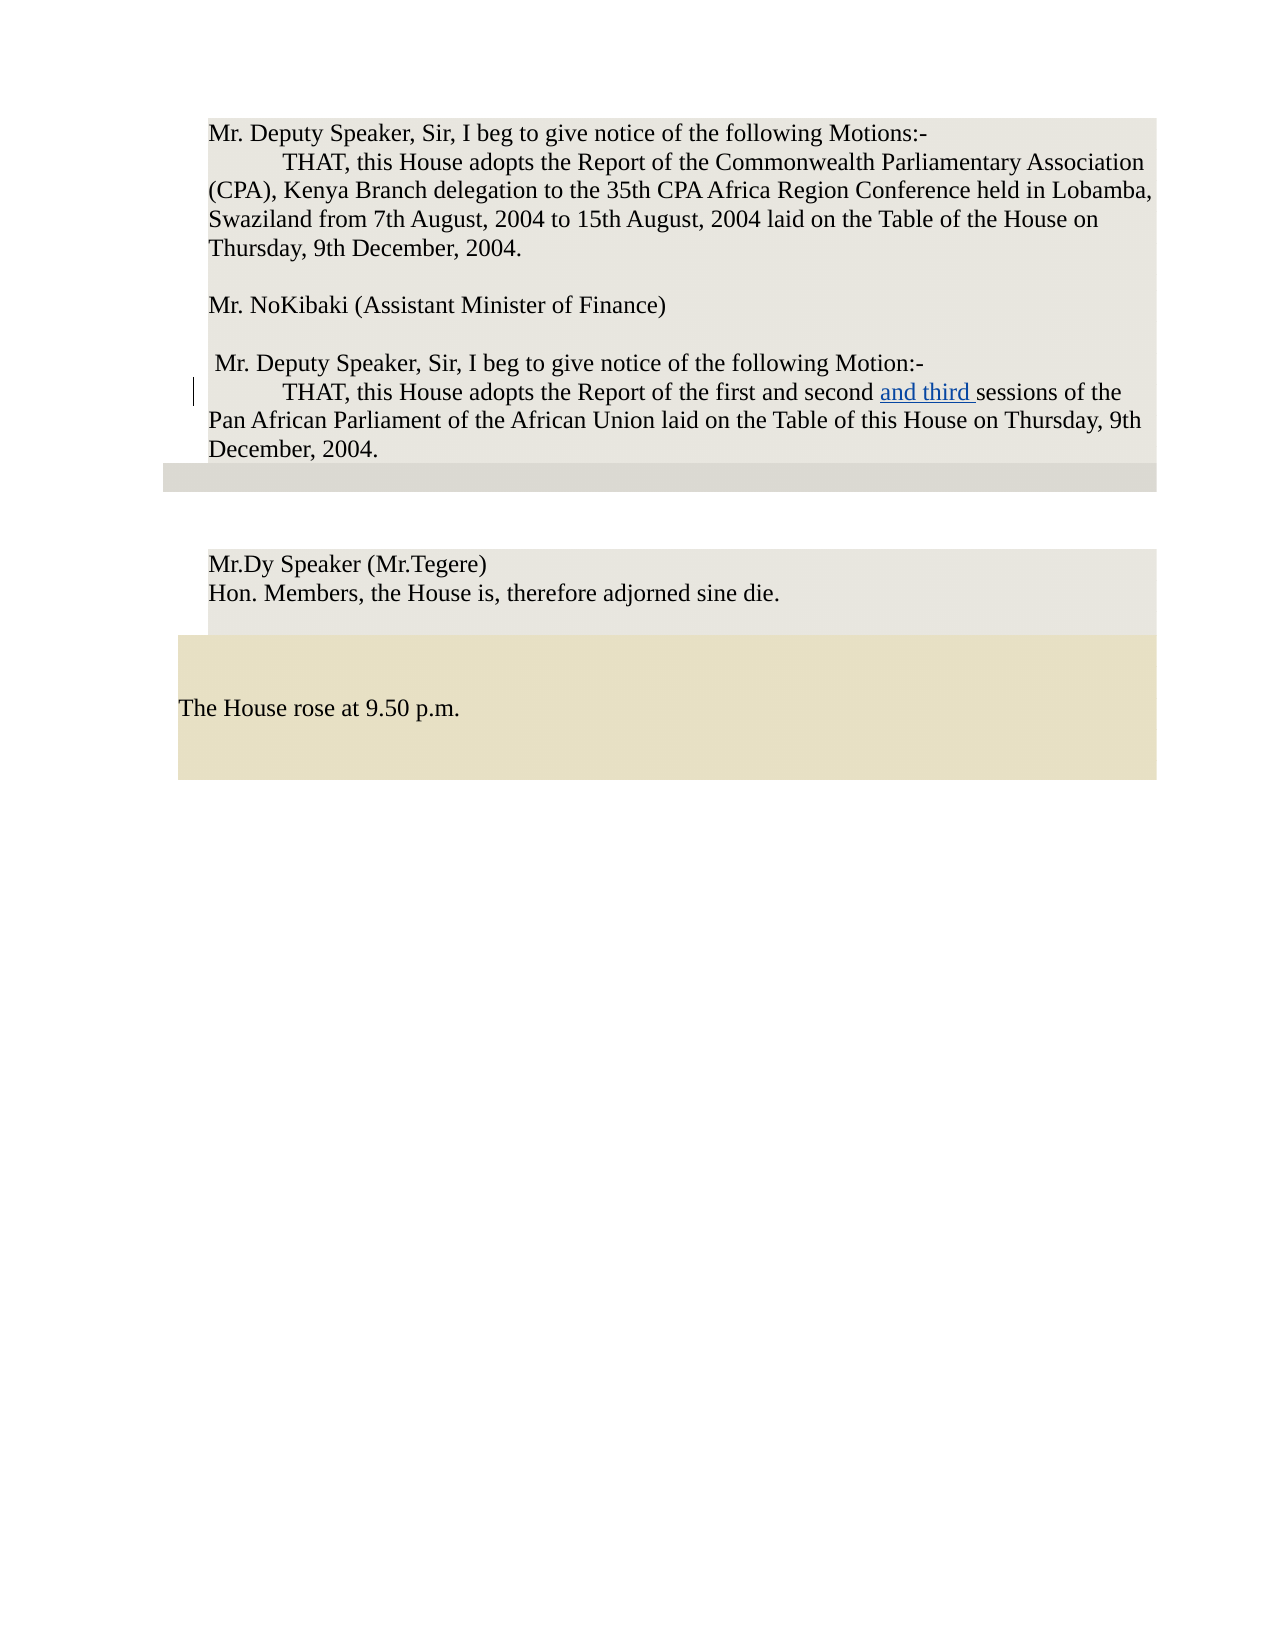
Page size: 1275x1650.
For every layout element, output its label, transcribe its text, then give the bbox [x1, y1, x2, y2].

text Mr.Dy Speaker (Mr.Tegere) [208, 549, 1157, 578]
picture [208, 262, 1157, 291]
text THAT, this House adopts the Report of the Commonwealth Parliamentary Association (CPA), Kenya Branch delegation to the 35th CPA Africa Region Conference held in Lobamba, Swaziland from 7th August, 2004 to 15th August, 2004 laid on the Table of the House on Thursday, 9th December, 2004. [208, 147, 1157, 262]
picture [208, 319, 1157, 348]
text Mr. Deputy Speaker, Sir, I beg to give notice of the following Motion:- [208, 348, 1157, 377]
picture [178, 607, 1157, 693]
text The House rose at 9.50 p.m. [178, 693, 1157, 722]
picture [178, 722, 1157, 780]
text Mr. NoKibaki (Assistant Minister of Finance) [208, 291, 1157, 319]
picture [163, 463, 1157, 492]
text Mr. Deputy Speaker, Sir, I beg to give notice of the following Motions:- [208, 118, 1157, 147]
text Hon. Members, the House is, therefore adjorned sine die. [208, 578, 1157, 607]
text THAT, this House adopts the Report of the first and second and third sessions of the Pan African Parliament of the African Union laid on the Table of this House on Thursday, 9th December, 2004. [208, 377, 1157, 463]
